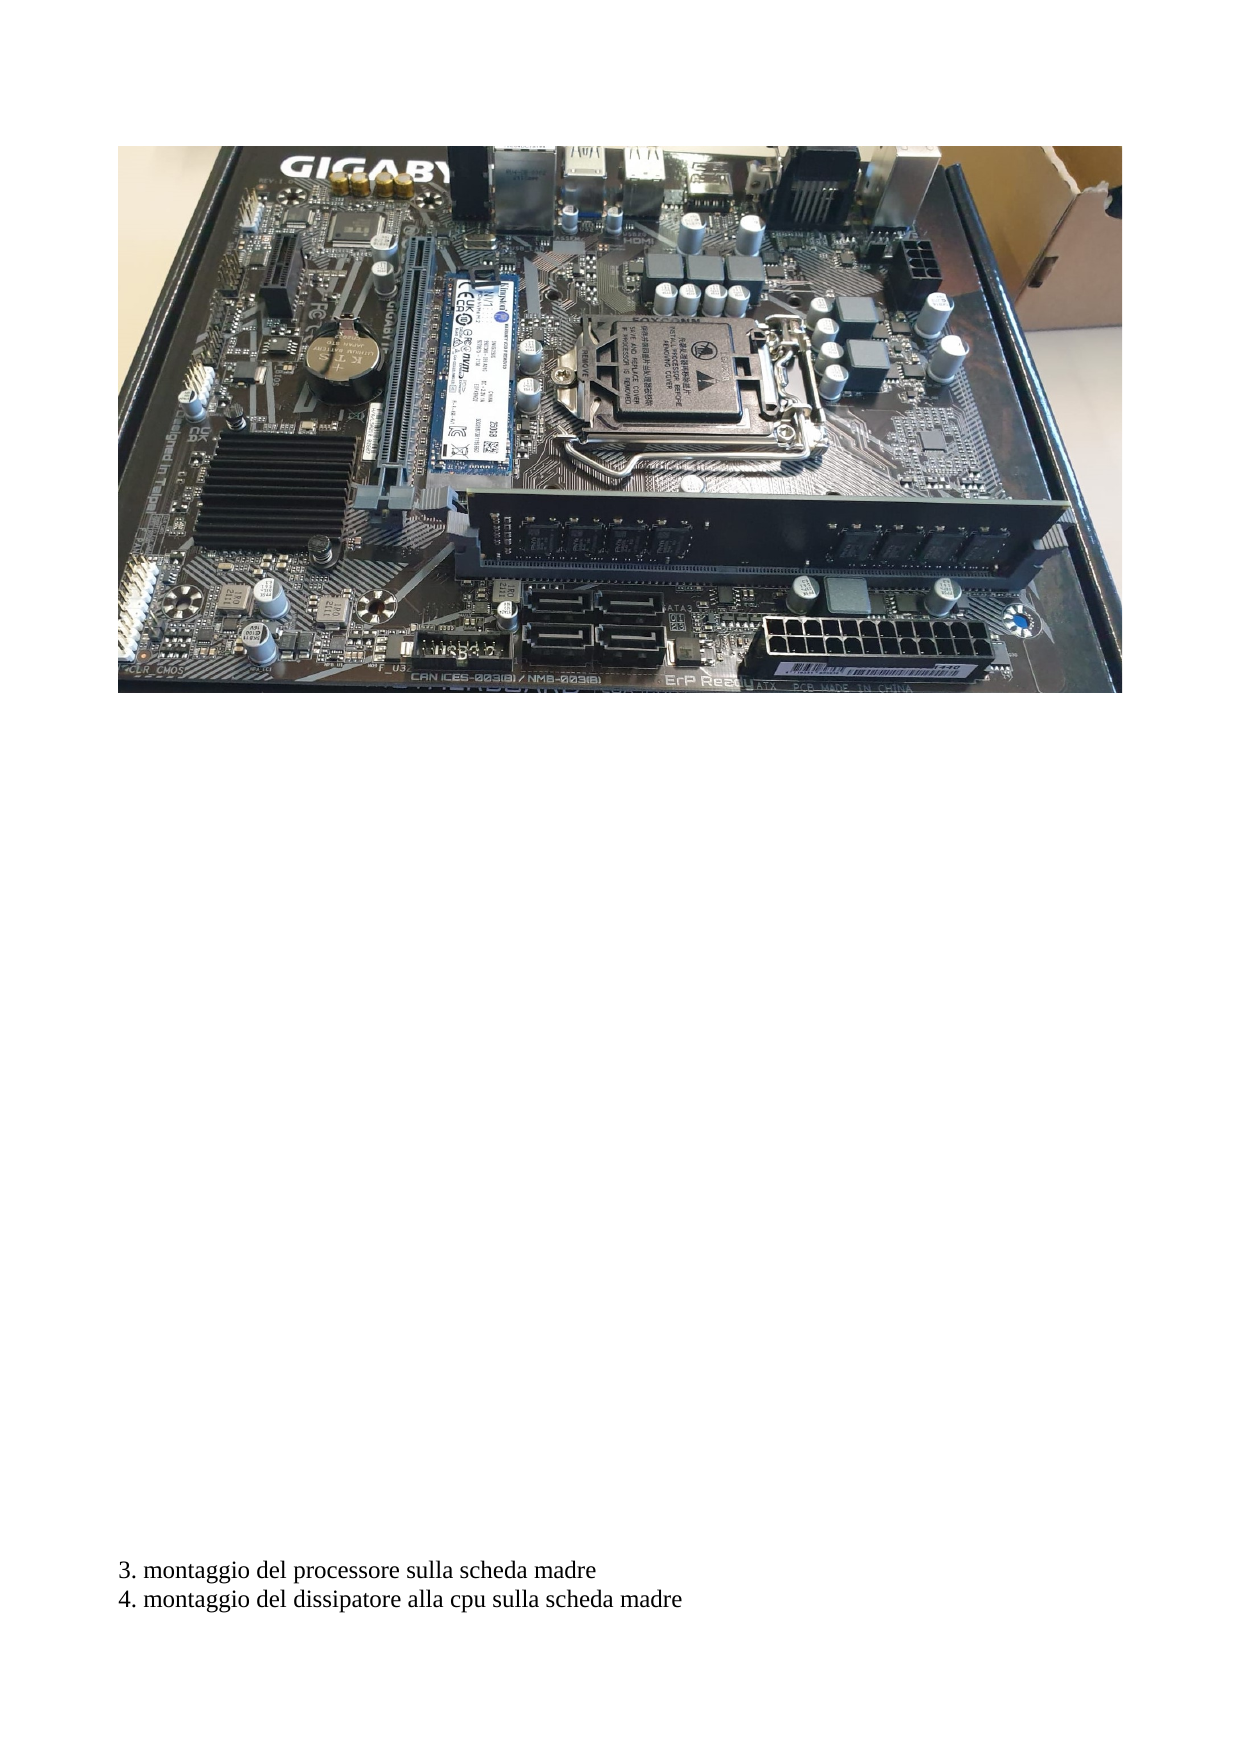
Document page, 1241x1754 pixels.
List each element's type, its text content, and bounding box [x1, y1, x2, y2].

text 4. montaggio del dissipatore alla cpu sulla scheda madre [118, 1584, 1122, 1613]
picture [118, 146, 1123, 693]
text 3. montaggio del processore sulla scheda madre [118, 1555, 1122, 1584]
